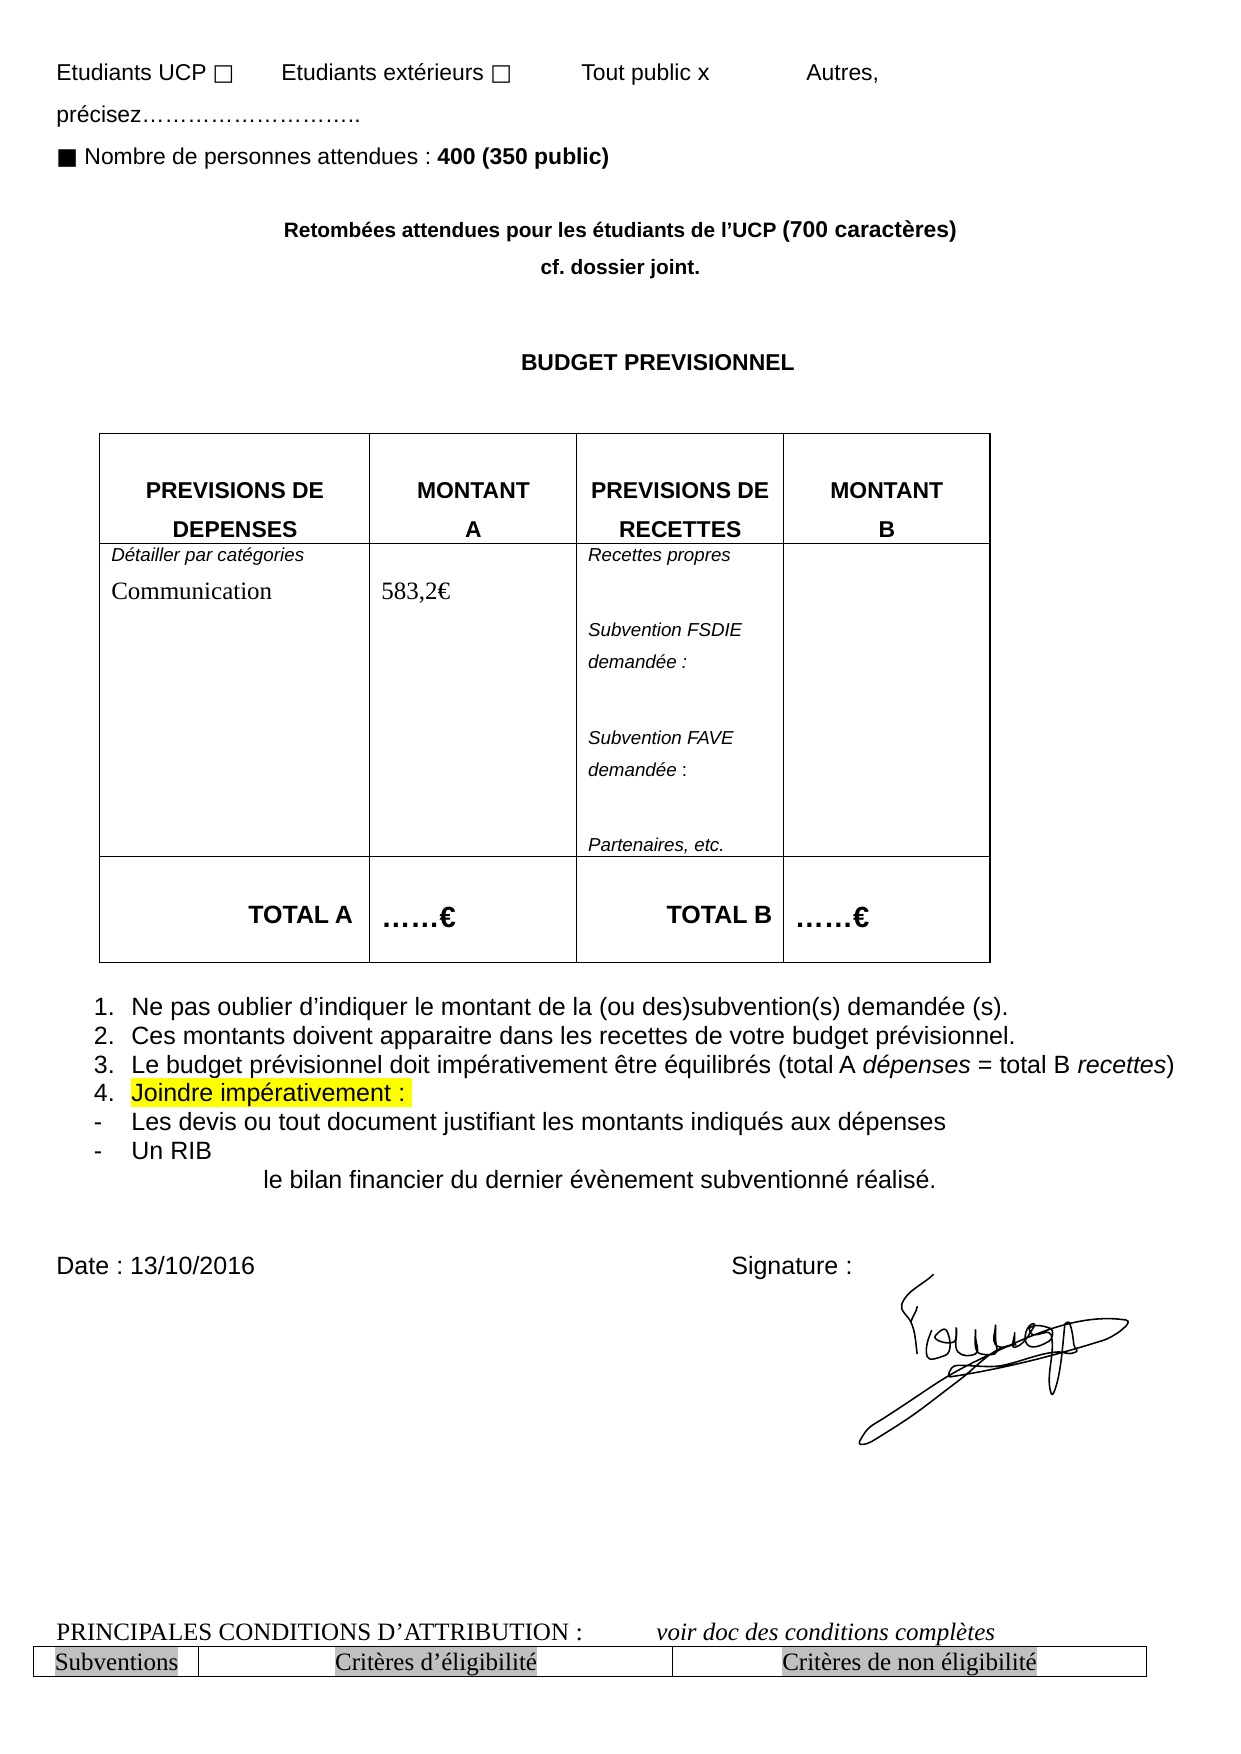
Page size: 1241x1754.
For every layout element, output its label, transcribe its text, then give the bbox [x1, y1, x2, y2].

table_cell Détailler par catégories Communication [100, 544, 369, 856]
table_cell TOTAL A [100, 857, 369, 933]
table_header MONTANT A [370, 434, 576, 542]
table_cell 583,2€ [370, 544, 576, 856]
table_cell [370, 934, 576, 962]
table_cell Recettes propres Subvention FSDIE demandée : Subvention FAVE demandée : Partenaires, etc. [577, 544, 783, 856]
table_header Critères de non éligibilité [673, 1647, 1146, 1676]
table_cell TOTAL B [577, 857, 783, 933]
list Un RIB [94, 1136, 1184, 1164]
text PRINCIPALES CONDITIONS D’ATTRIBUTION : voir doc des conditions complètes [56, 1617, 1184, 1646]
list Les devis ou tout document justifiant les montants indiqués aux dépenses [94, 1107, 1184, 1136]
table_header Critères d’éligibilité [199, 1647, 672, 1676]
text Date : 13/10/2016 Signature : [56, 1251, 1184, 1445]
table_header PREVISIONS DE DEPENSES [100, 434, 369, 542]
text Retombées attendues pour les étudiants de l’UCP (700 caractères) [56, 216, 1184, 242]
list Le budget prévisionnel doit impérativement être équilibrés (total A dépenses = total B recettes) [94, 1049, 1184, 1078]
table_header Subventions [34, 1647, 198, 1676]
table_cell [100, 934, 369, 962]
table_cell [784, 934, 989, 962]
table_cell [577, 934, 783, 962]
text cf. dossier joint. [56, 255, 1184, 279]
text ■ Nombre de personnes attendues : 400 (350 public) [56, 140, 1184, 171]
table_header PREVISIONS DE RECETTES [577, 434, 783, 542]
text Etudiants UCP □ Etudiants extérieurs □ Tout public x Autres, précisez……………………….. [56, 56, 1184, 127]
list Joindre impérativement : [94, 1078, 1184, 1107]
table_cell ……€ [784, 857, 989, 933]
table_cell [784, 544, 989, 856]
table_header MONTANT B [784, 434, 989, 542]
list BUDGET PREVISIONNEL [56, 348, 1184, 375]
table_cell ……€ [370, 857, 576, 933]
list Ne pas oublier d’indiquer le montant de la (ou des)subvention(s) demandée (s). [94, 992, 1184, 1021]
text le bilan financier du dernier évènement subventionné réalisé. [94, 1164, 1184, 1193]
list Ces montants doivent apparaitre dans les recettes de votre budget prévisionnel. [94, 1021, 1184, 1049]
